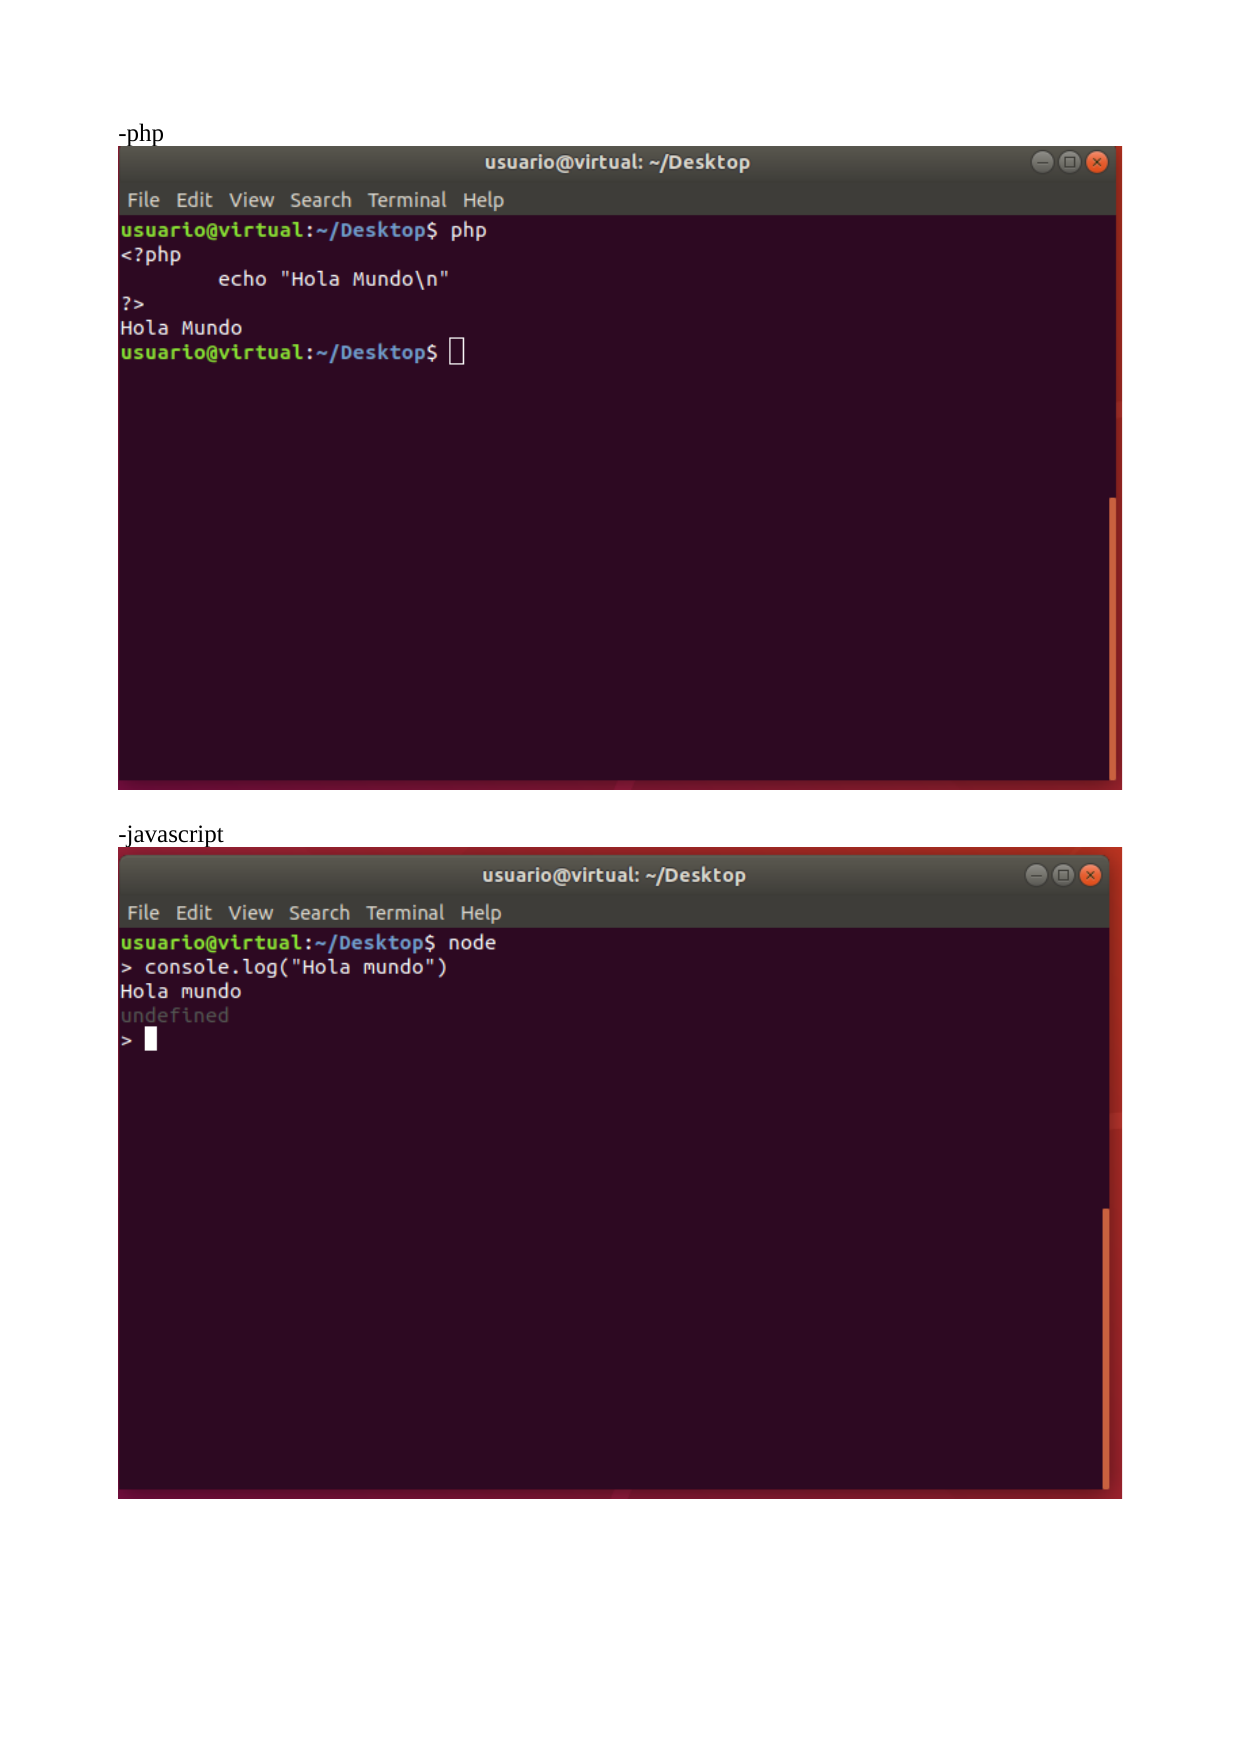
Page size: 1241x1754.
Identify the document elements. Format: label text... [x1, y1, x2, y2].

picture [118, 847, 1123, 1499]
text -php [118, 118, 1122, 146]
text -javascript [118, 819, 1122, 847]
picture [118, 146, 1123, 790]
